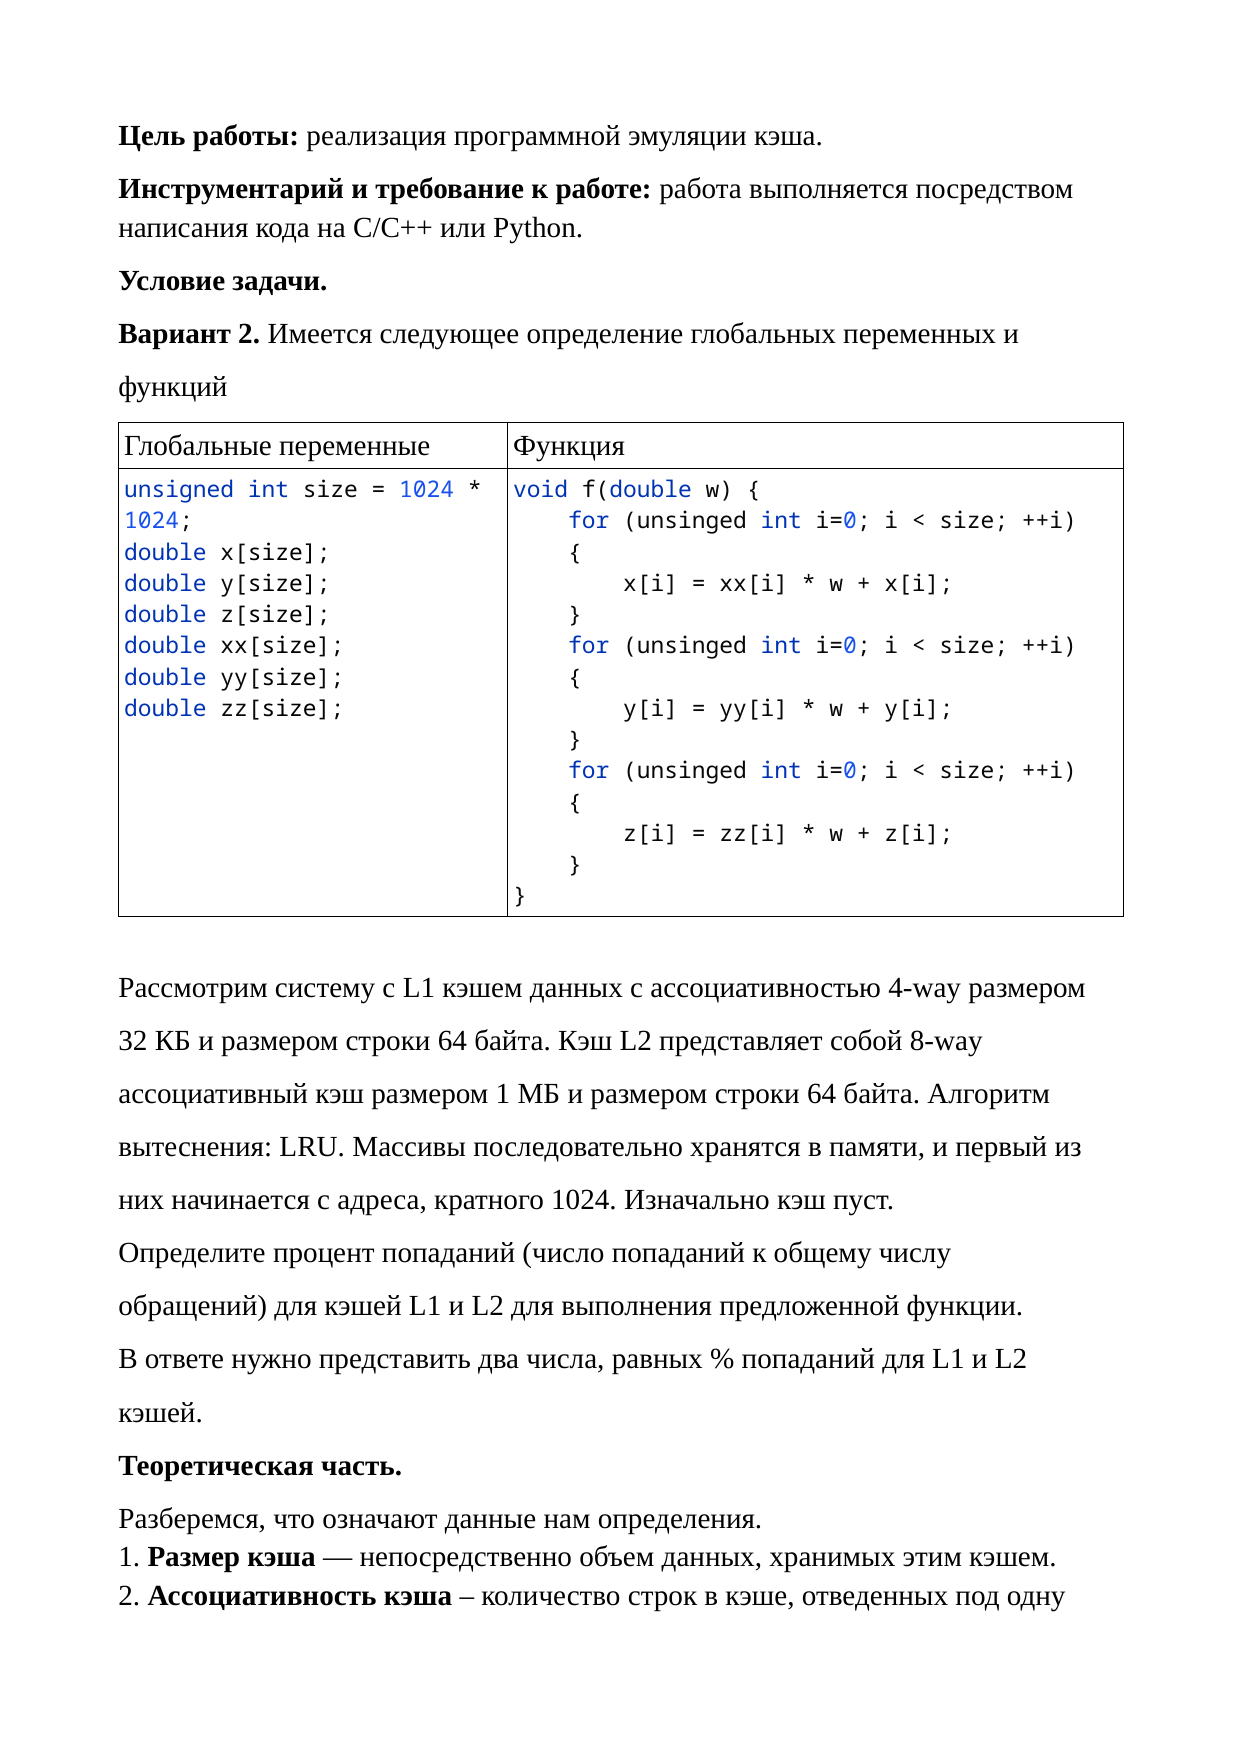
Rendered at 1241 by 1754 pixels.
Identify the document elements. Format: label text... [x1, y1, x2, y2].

text Цель работы: реализация программной эмуляции кэша. [118, 118, 1122, 152]
text Вариант 2. Имеется следующее определение глобальных переменных и [118, 316, 1122, 349]
table_header Функция [508, 423, 1123, 467]
text кэшей. [118, 1395, 1122, 1428]
text функций [118, 369, 1122, 403]
text вытеснения: LRU. Массивы последовательно хранятся в памяти, и первый из [118, 1129, 1122, 1163]
table_cell void f(double w) { for (unsinged int i=0; i < size; ++i) { x[i] = xx[i] * w + x[i]; } for (unsinged int i=0; i < size; ++i) { y[i] = yy[i] * w + y[i]; } for (unsinged int i=0; i < size; ++i) { z[i] = zz[i] * w + z[i]; } } [508, 469, 1123, 916]
text обращений) для кэшей L1 и L2 для выполнения предложенной функции. [118, 1288, 1122, 1322]
text Определите процент попаданий (число попаданий к общему числу [118, 1235, 1122, 1269]
text 32 КБ и размером строки 64 байта. Кэш L2 представляет собой 8-way [118, 1023, 1122, 1056]
text них начинается с адреса, кратного 1024. Изначально кэш пуст. [118, 1182, 1122, 1216]
text Инструментарий и требование к работе: работа выполняется посредством написания кода на C/C++ или Python. [118, 171, 1122, 243]
text Рассмотрим систему с L1 кэшем данных с ассоциативностью 4-way размером [118, 970, 1122, 1003]
text Разберемся, что означают данные нам определения. 1. Размер кэша — непосредственно объем данных, хранимых этим кэшем. 2. Ассоциативность кэша – количество строк в кэше, отведенных под одну [118, 1501, 1122, 1612]
table_header Глобальные переменные [119, 423, 507, 467]
table_cell unsigned int size = 1024 * 1024; double x[size]; double y[size]; double z[size]; double xx[size]; double yy[size]; double zz[size]; [119, 469, 507, 916]
text Теоретическая часть. [118, 1448, 1122, 1481]
text Условие задачи. [118, 263, 1122, 296]
text В ответе нужно представить два числа, равных % попаданий для L1 и L2 [118, 1342, 1122, 1375]
text ассоциативный кэш размером 1 МБ и размером строки 64 байта. Алгоритм [118, 1076, 1122, 1109]
